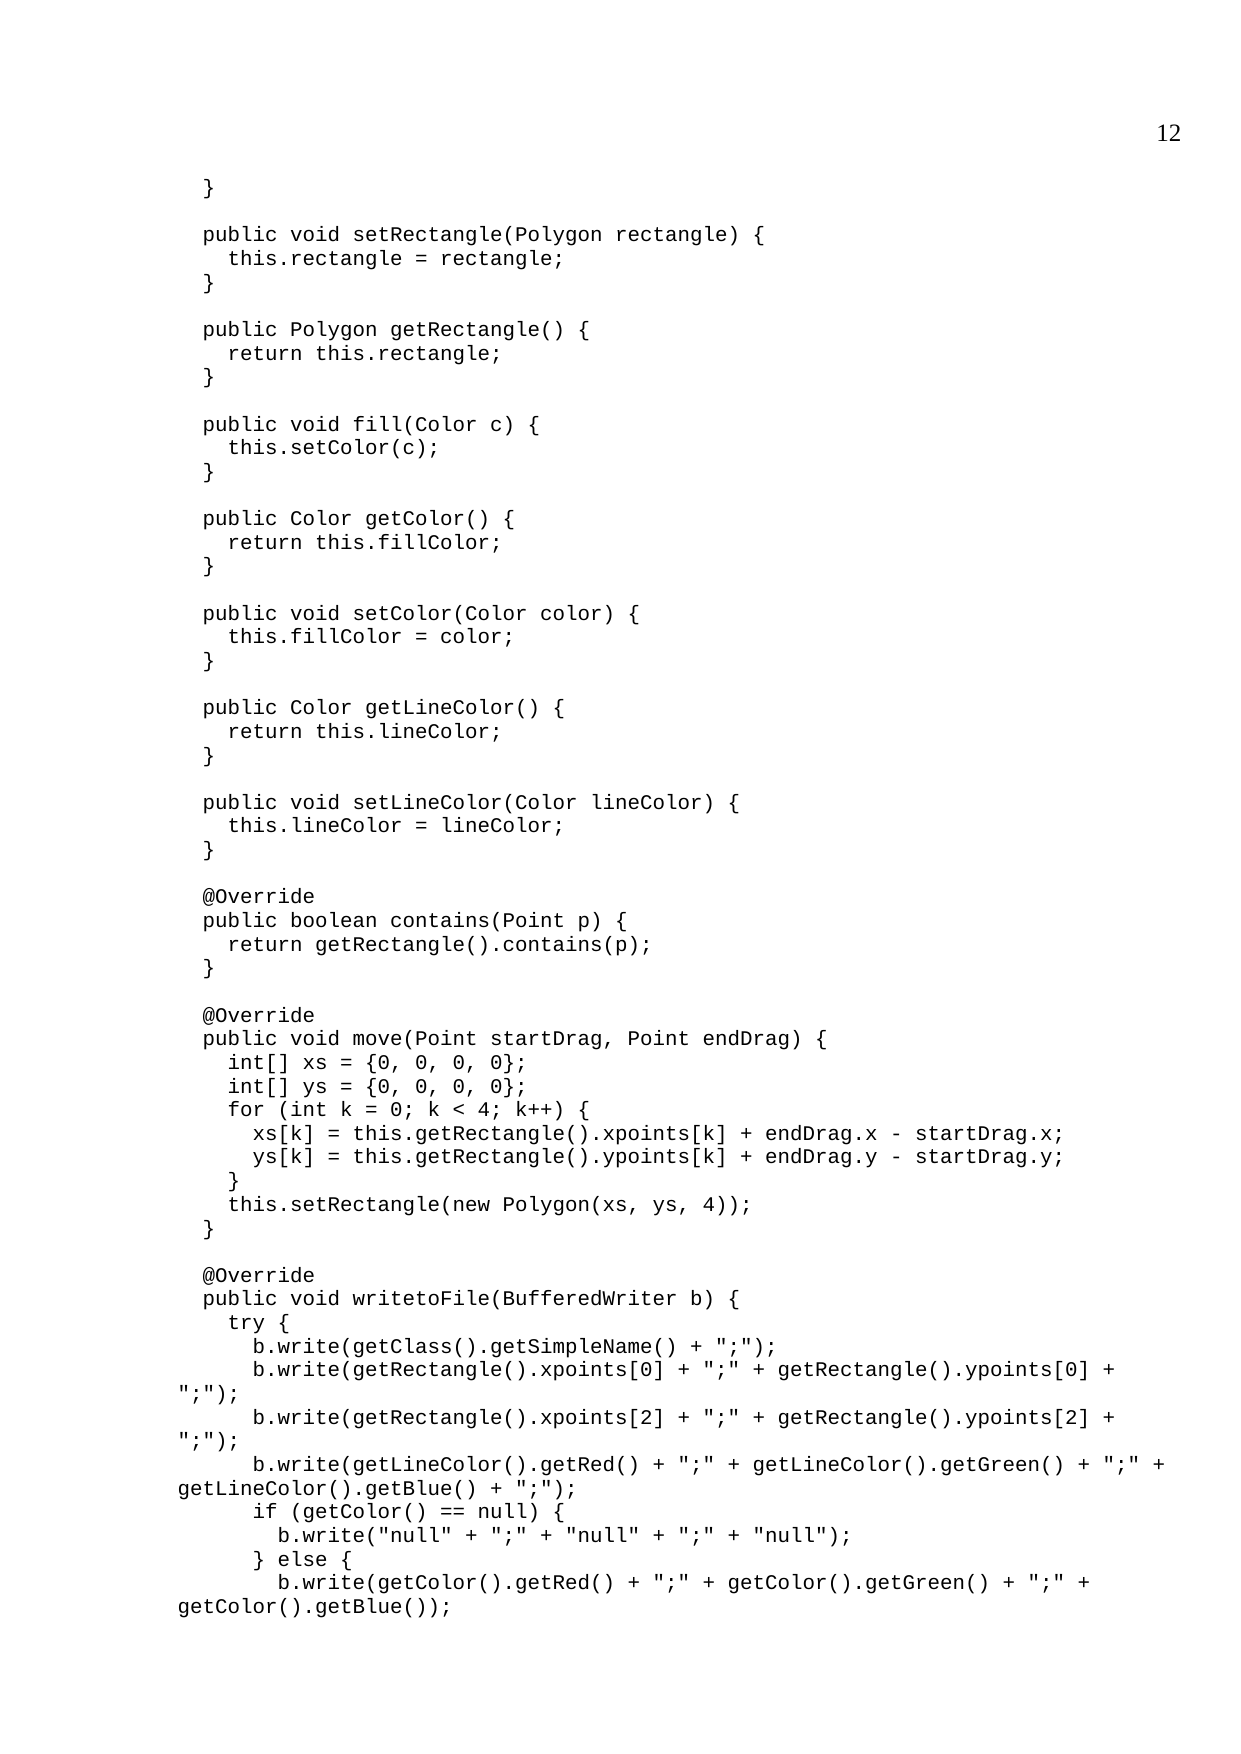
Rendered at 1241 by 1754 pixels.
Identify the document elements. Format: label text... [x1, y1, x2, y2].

list } public void setRectangle(Polygon rectangle) { this.rectangle = rectangle; } public Polygon getRectangle() { return this.rectangle; } public void fill(Color c) { this.setColor(c); } public Color getColor() { return this.fillColor; } public void setColor(Color color) { this.fillColor = color; } public Color getLineColor() { return this.lineColor; } public void setLineColor(Color lineColor) { this.lineColor = lineColor; } @Override public boolean contains(Point p) { return getRectangle().contains(p); } @Override public void move(Point startDrag, Point endDrag) { int[] xs = {0, 0, 0, 0}; int[] ys = {0, 0, 0, 0}; for (int k = 0; k < 4; k++) { xs[k] = this.getRectangle().xpoints[k] + endDrag.x - startDrag.x; ys[k] = this.getRectangle().ypoints[k] + endDrag.y - startDrag.y; } this.setRectangle(new Polygon(xs, ys, 4)); } @Override public void writetoFile(BufferedWriter b) { try { b.write(getClass().getSimpleName() + ";"); b.write(getRectangle().xpoints[0] + ";" + getRectangle().ypoints[0] + ";"); b.write(getRectangle().xpoints[2] + ";" + getRectangle().ypoints[2] + ";"); b.write(getLineColor().getRed() + ";" + getLineColor().getGreen() + ";" + getLineColor().getBlue() + ";"); if (getColor() == null) { b.write("null" + ";" + "null" + ";" + "null"); } else { b.write(getColor().getRed() + ";" + getColor().getGreen() + ";" + getColor().getBlue()); [177, 177, 1181, 1619]
